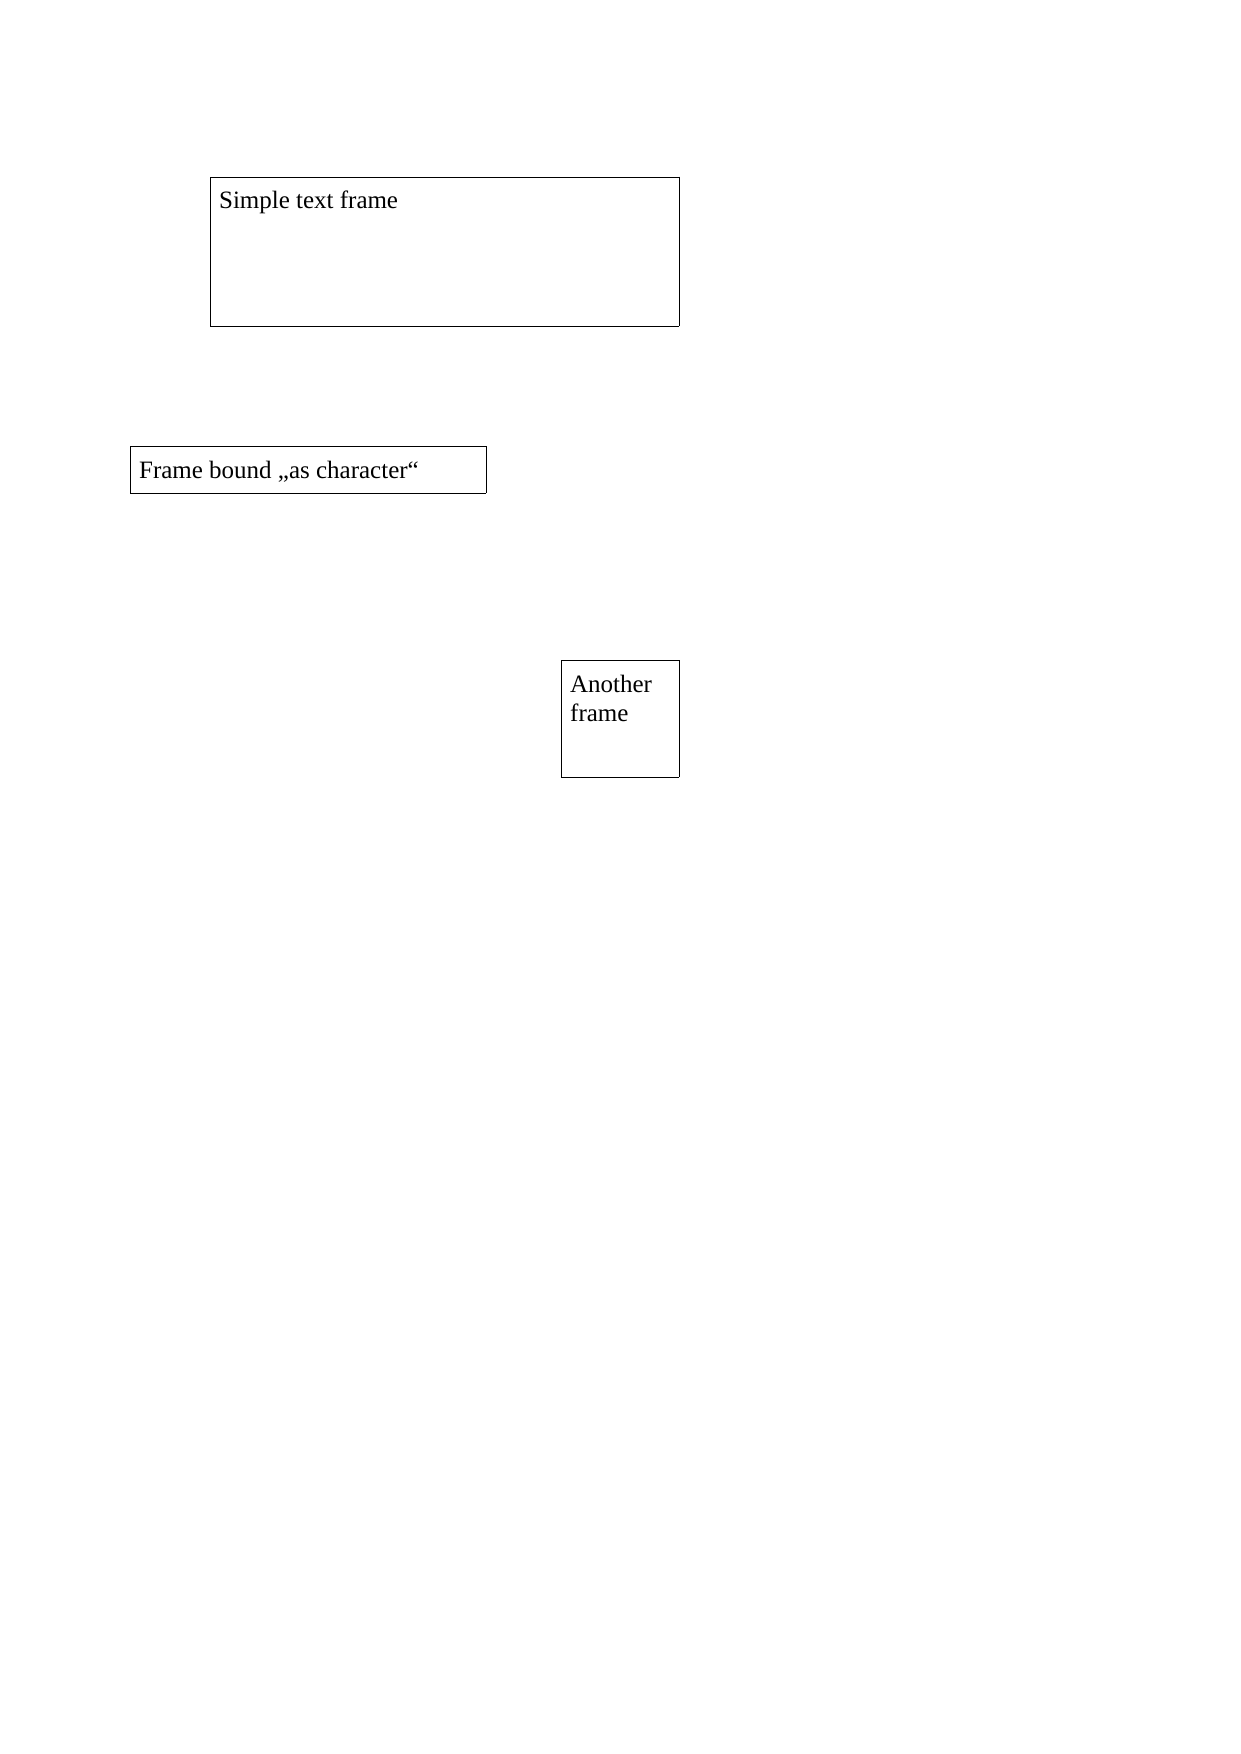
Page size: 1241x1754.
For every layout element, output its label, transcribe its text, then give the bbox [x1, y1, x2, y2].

text Frame bound „as character“ [139, 455, 477, 484]
text Simple text frame [219, 186, 670, 214]
text Another frame [570, 669, 670, 727]
